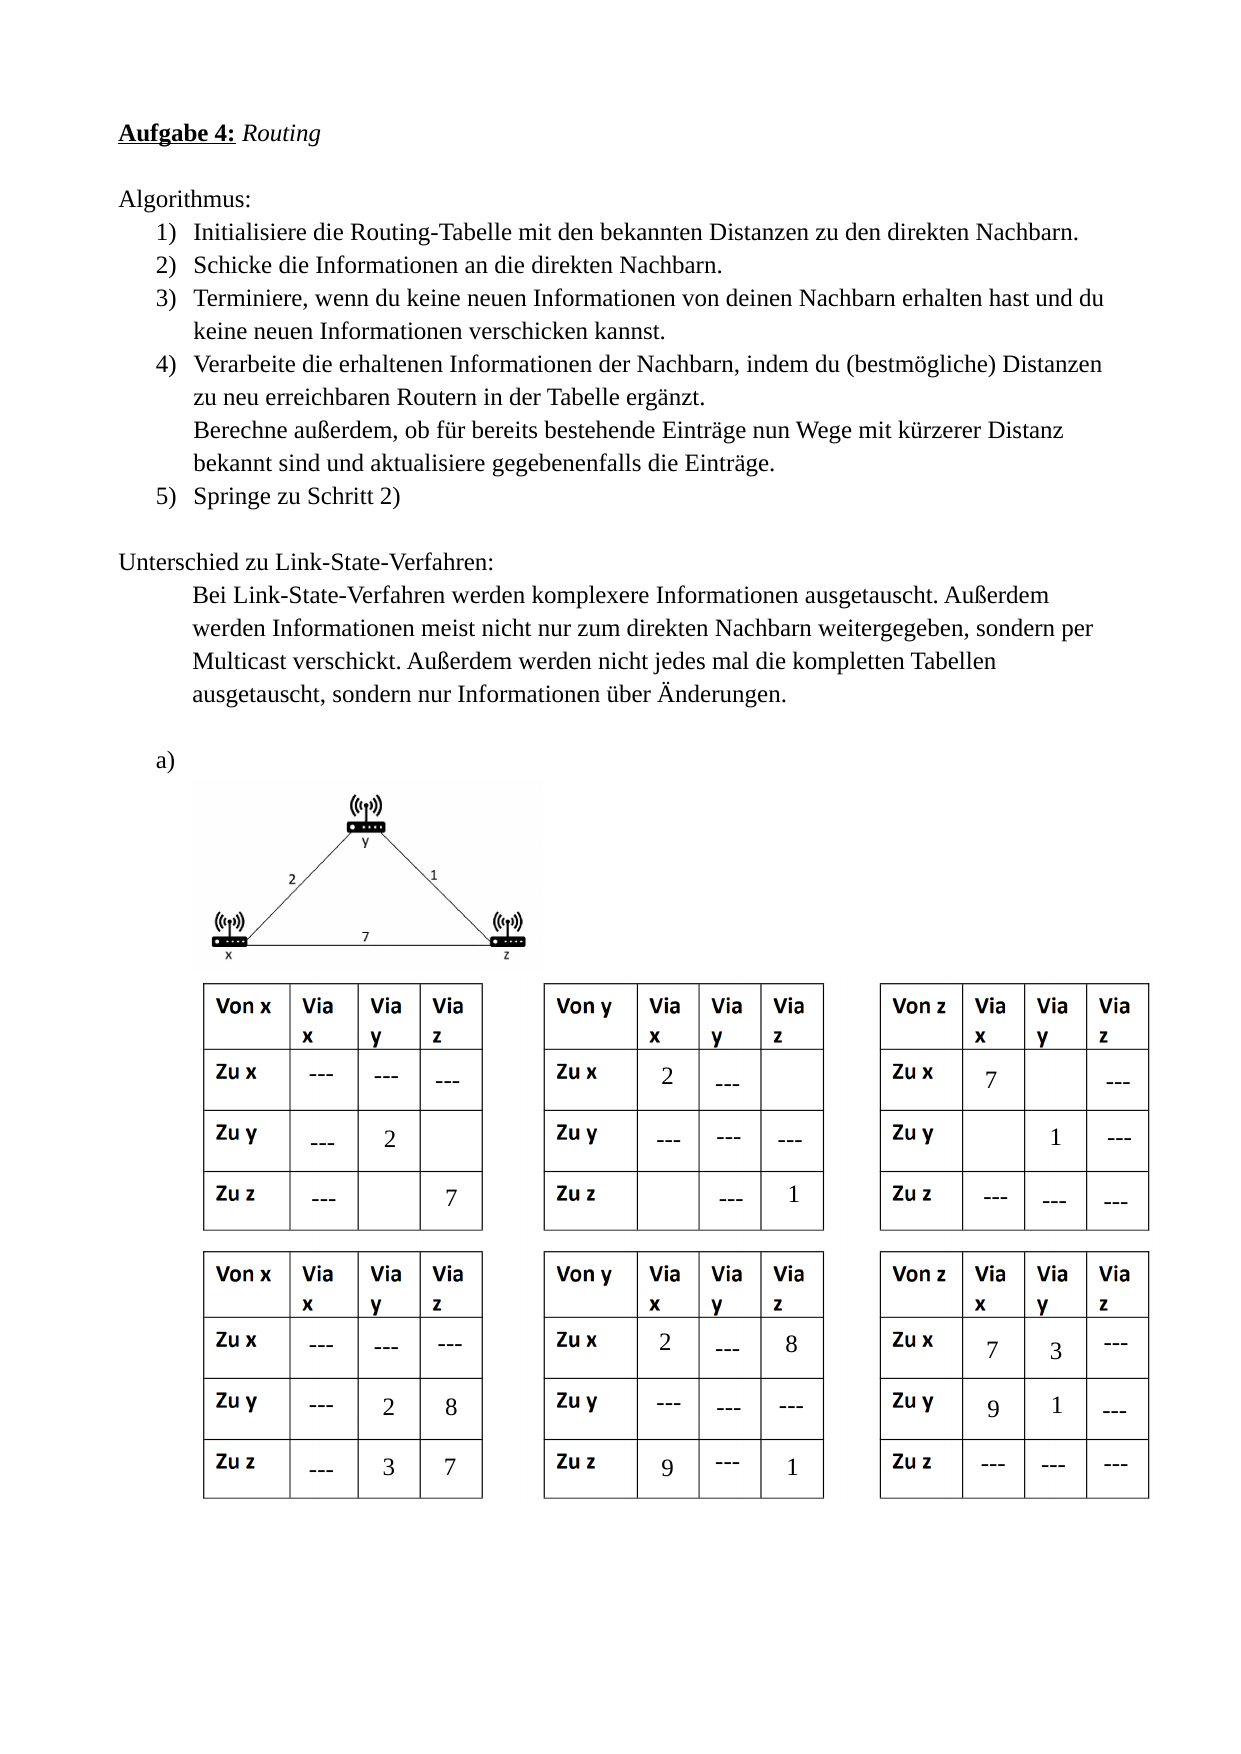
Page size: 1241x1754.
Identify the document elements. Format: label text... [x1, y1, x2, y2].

text Unterschied zu Link-State-Verfahren: [118, 547, 1122, 576]
list Terminiere, wenn du keine neuen Informationen von deinen Nachbarn erhalten hast und du keine neuen Informationen verschicken kannst. [156, 283, 1122, 345]
list Verarbeite die erhaltenen Informationen der Nachbarn, indem du (bestmögliche) Distanzen zu neu erreichbaren Routern in der Tabelle ergänzt. [156, 349, 1122, 411]
list Springe zu Schritt 2) [156, 481, 1122, 510]
picture [193, 975, 1160, 1239]
list Schicke die Informationen an die direkten Nachbarn. [156, 250, 1122, 279]
list Initialisiere die Routing-Tabelle mit den bekannten Distanzen zu den direkten Nachbarn. [156, 217, 1122, 246]
text Algorithmus: [118, 184, 1122, 213]
list Berechne außerdem, ob für bereits bestehende Einträge nun Wege mit kürzerer Distanz bekannt sind und aktualisiere gegebenenfalls die Einträge. [156, 415, 1122, 477]
picture [193, 1242, 1160, 1507]
picture [193, 778, 543, 971]
text Bei Link-State-Verfahren werden komplexere Informationen ausgetauscht. Außerdem werden Informationen meist nicht nur zum direkten Nachbarn weitergegeben, sondern per Multicast verschickt. Außerdem werden nicht jedes mal die kompletten Tabellen ausgetauscht, sondern nur Informationen über Änderungen. [118, 580, 1122, 708]
text Aufgabe 4: Routing [118, 118, 1122, 147]
